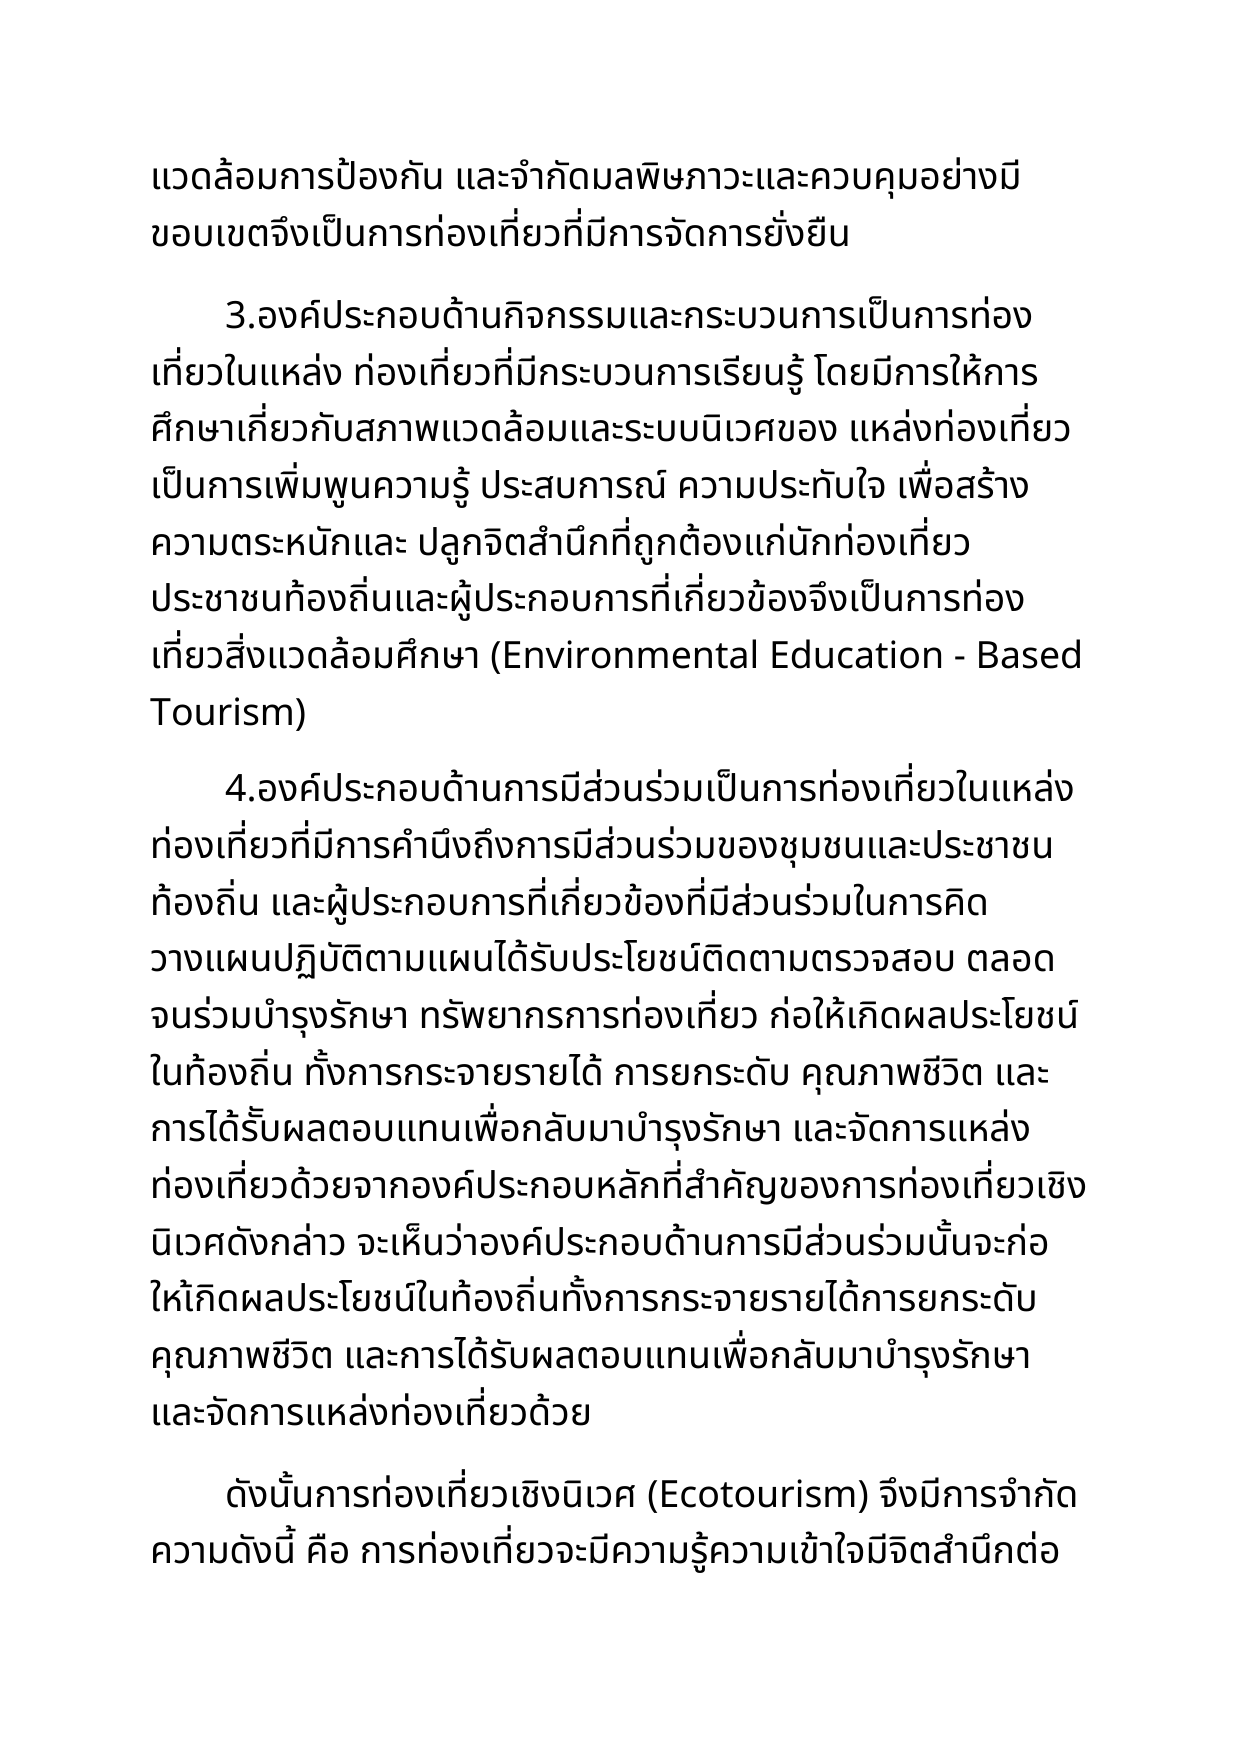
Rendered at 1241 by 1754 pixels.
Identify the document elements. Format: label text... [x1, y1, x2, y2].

text แวดล้อมการป้องกัน และจำกัดมลพิษภาวะและควบคุมอย่างมีขอบเขตจึงเป็นการท่องเที่ยวที่มีการจัดการยั่งยืน [150, 150, 1090, 263]
text 3.องค์ประกอบด้านกิจกรรมและกระบวนการเป็นการท่องเที่ยวในแหล่ง ท่องเที่ยวที่มีกระบวนการเรียนรู้ โดยมีการให้การศึกษาเกี่ยวกับสภาพแวดล้อมและระบบนิเวศของ แหล่งท่องเที่ยว เป็นการเพิ่มพูนความรู้ ประสบการณ์ ความประทับใจ เพื่อสร้างความตระหนักและ ปลูกจิตสำนึกที่ถูกต้องแก่นักท่องเที่ยวประชาชนท้องถิ่นและผู้ประกอบการที่เกี่ยวข้องจึงเป็นการท่องเที่ยวสิ่งแวดล้อมศึกษา (Environmental Education - Based Tourism) [150, 288, 1090, 737]
text ดังนั้นการท่องเที่ยวเชิงนิเวศ (Ecotourism) จึงมีการจำกัดความดังนี้ คือ การท่องเที่ยวจะมีความรู้ความเข้าใจมีจิตสำนึกต่อ [150, 1467, 1090, 1581]
text 4.องค์ประกอบด้านการมีส่วนร่วมเป็นการท่องเที่ยวในแหล่งท่องเที่ยวที่มีการคำนึงถึงการมีส่วนร่วมของชุมชนและประชาชนท้องถิ่น และผู้ประกอบการที่เกี่ยวข้องที่มีส่วนร่วมในการคิด วางแผนปฏิบัติตามแผนได้รับประโยชน์ติดตามตรวจสอบ ตลอดจนร่วมบำรุงรักษา ทรัพยากรการท่องเที่ยว ก่อให้เกิดผลประโยชน์ในท้องถิ่น ทั้งการกระจายรายได้ การยกระดับ คุณภาพชีวิต และการได้รัับผลตอบแทนเพื่อกลับมาบำรุงรักษา และจัดการแหล่งท่องเที่ยวด้วยจากองค์ประกอบหลักที่สำคัญของการท่องเที่ยวเชิงนิเวศดังกล่าว จะเห็นว่าองค์ประกอบด้านการมีส่วนร่วมนั้นจะก่อใหเ้กิดผลประโยชน์ในท้องถิ่นทั้งการกระจายรายได้การยกระดับคุณภาพชีวิต และการได้รับผลตอบแทนเพื่อกลับมาบำรุงรักษา และจัดการแหล่งท่องเที่ยวด้วย [150, 762, 1090, 1442]
